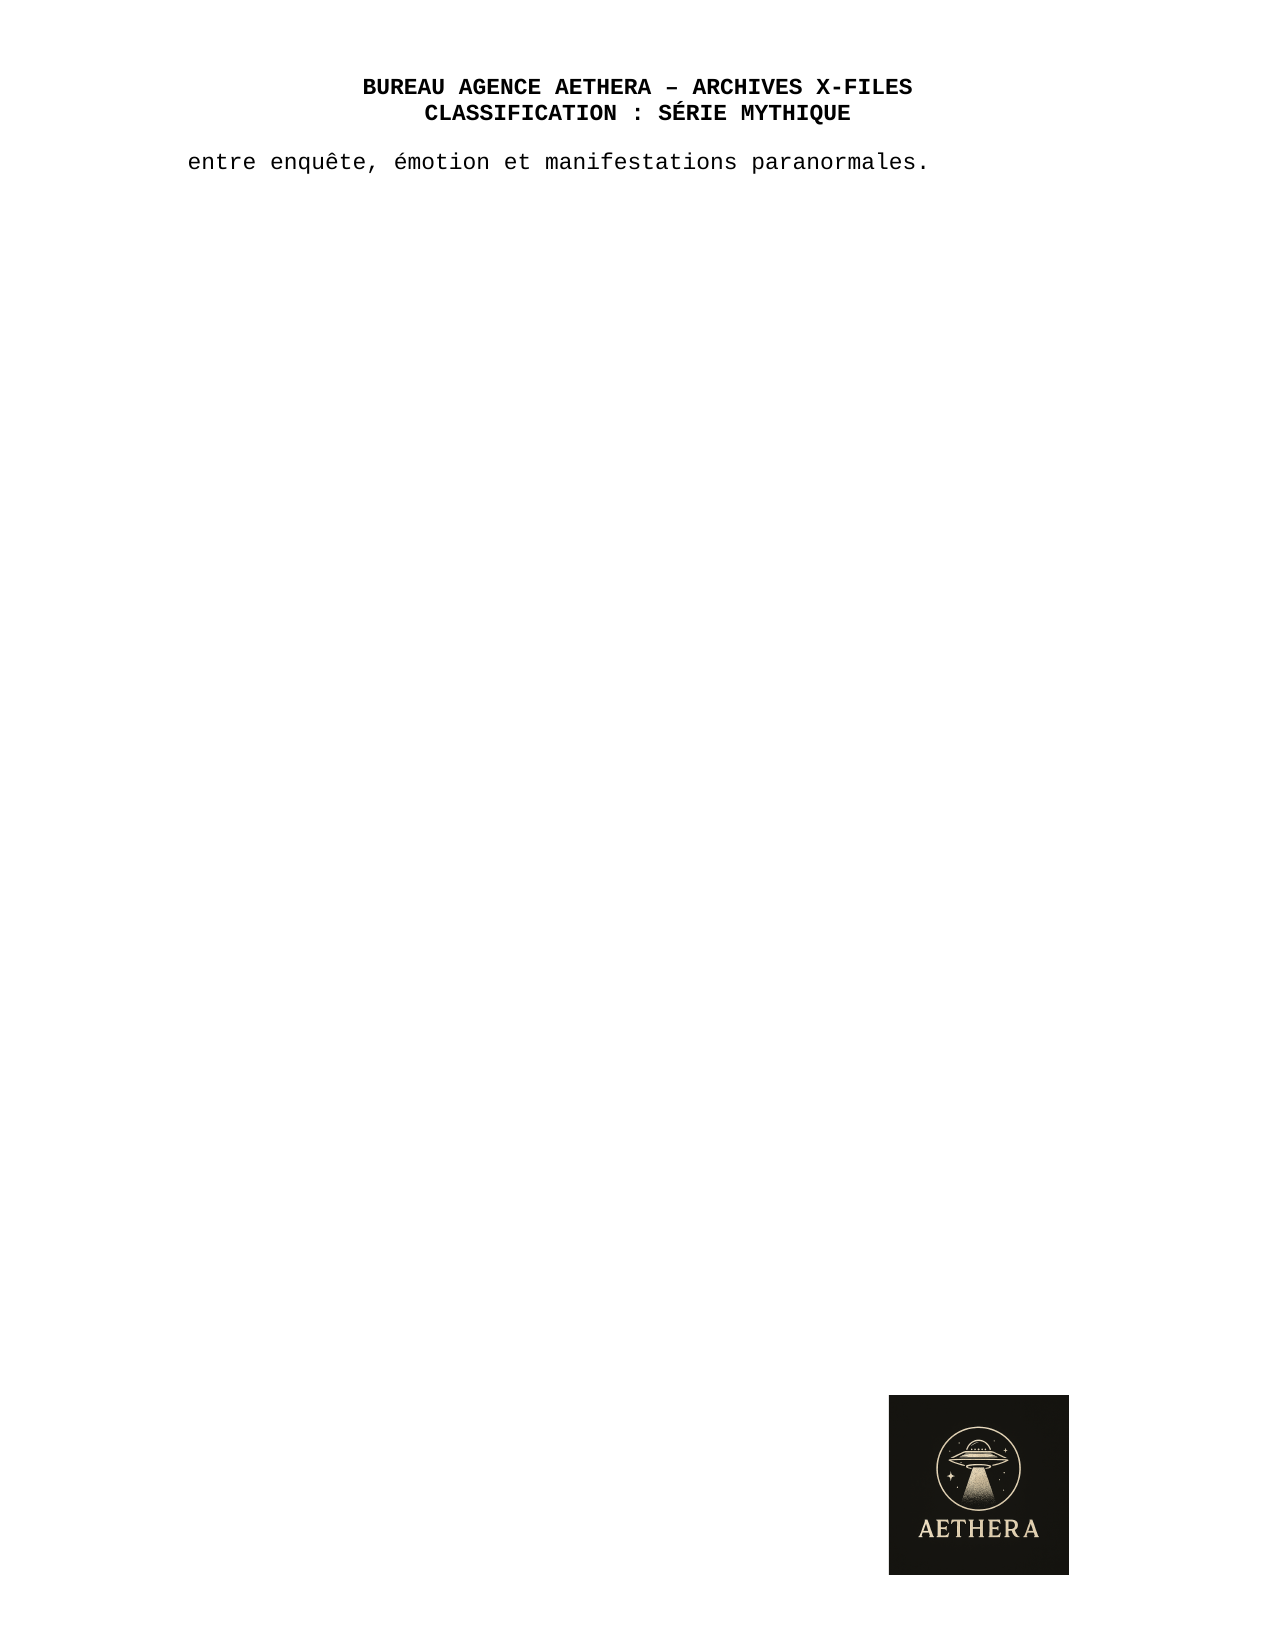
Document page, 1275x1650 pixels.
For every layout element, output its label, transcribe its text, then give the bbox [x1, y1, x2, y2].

text entre enquête, émotion et manifestations paranormales. [187, 150, 1087, 206]
picture [888, 1395, 1069, 1575]
